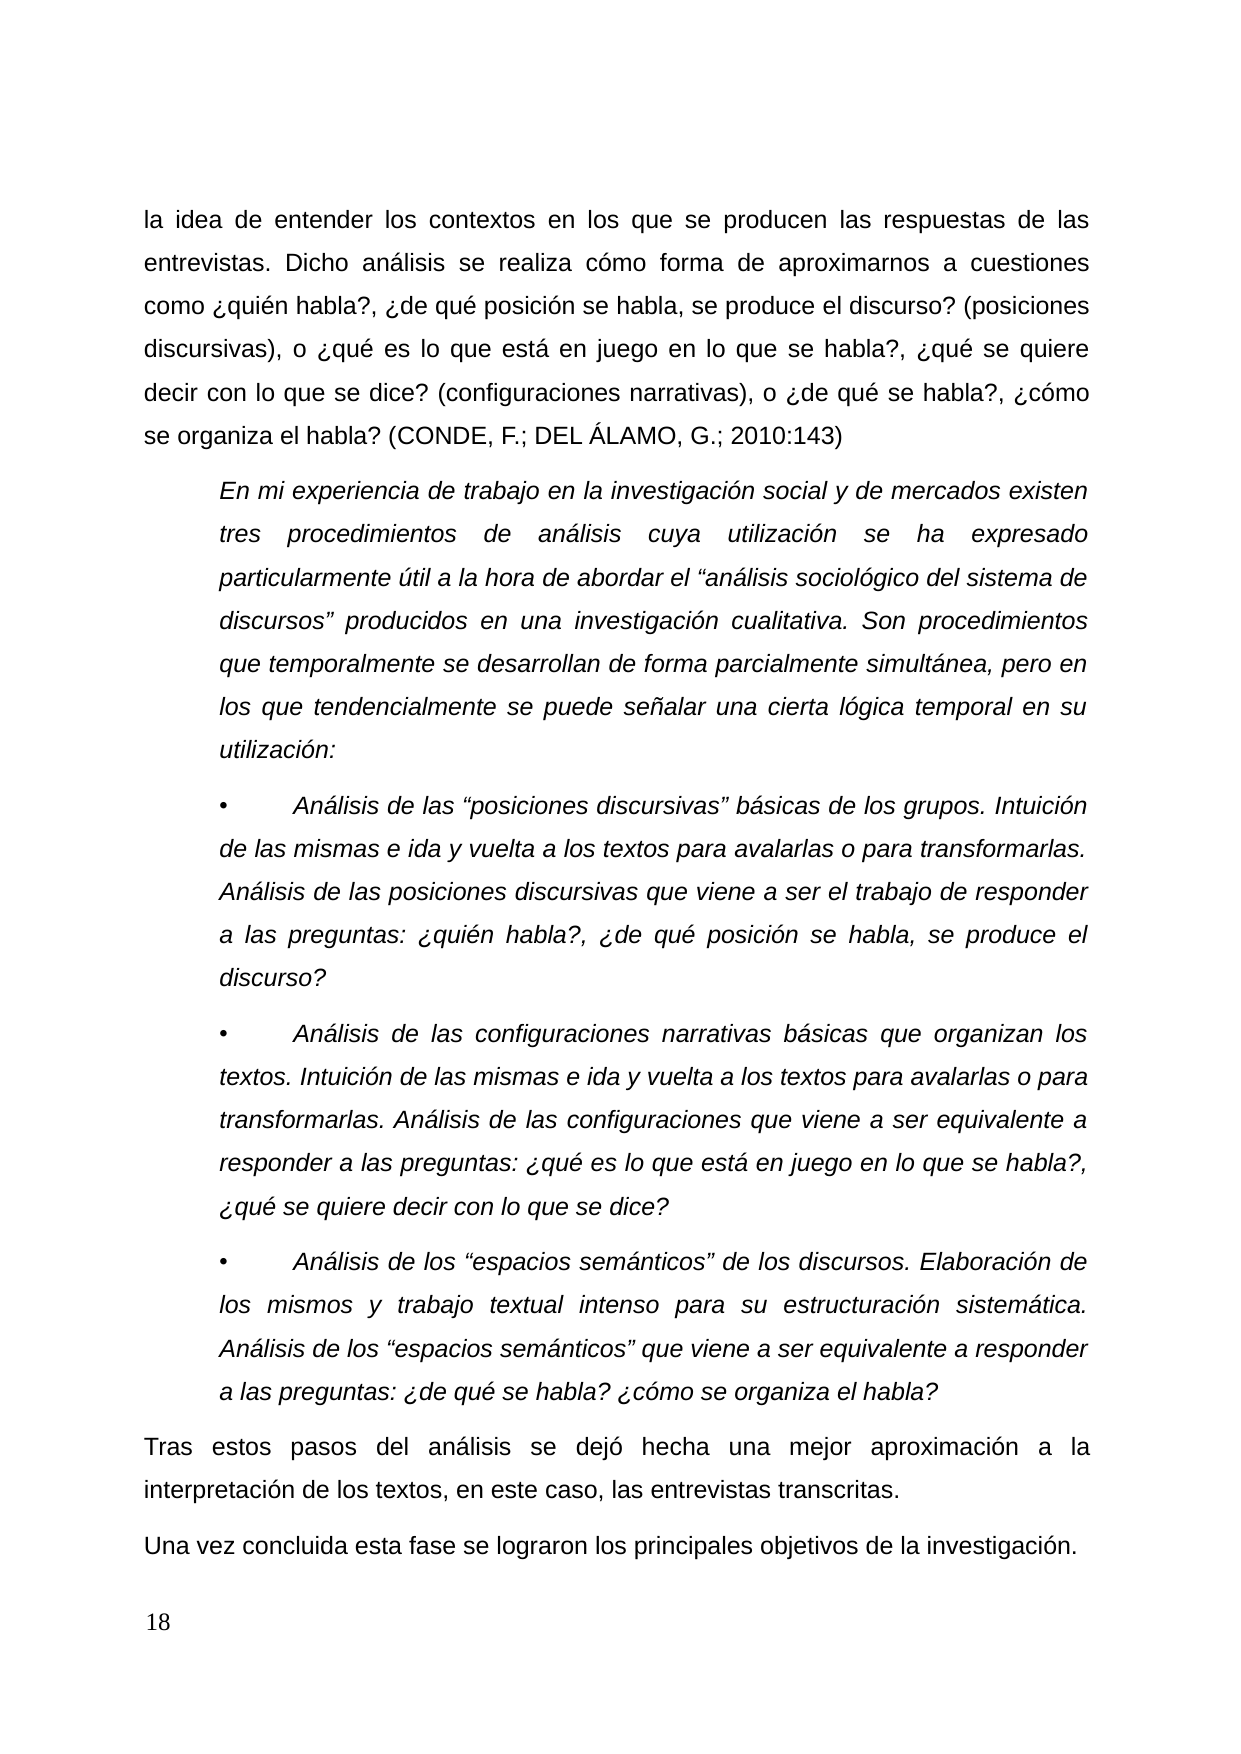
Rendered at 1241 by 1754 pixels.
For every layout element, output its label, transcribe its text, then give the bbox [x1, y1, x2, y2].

text Una vez concluida esta fase se lograron los principales objetivos de la investigación. [144, 1531, 1092, 1560]
list Análisis de las configuraciones narrativas básicas que organizan los textos. Intuición de las mismas e ida y vuelta a los textos para avalarlas o para transformarlas. Análisis de las configuraciones que viene a ser equivalente a responder a las preguntas: ¿qué es lo que está en juego en lo que se habla?, ¿qué se quiere decir con lo que se dice? [219, 1019, 1092, 1220]
list Análisis de las “posiciones discursivas” básicas de los grupos. Intuición de las mismas e ida y vuelta a los textos para avalarlas o para transformarlas. Análisis de las posiciones discursivas que viene a ser el trabajo de responder a las preguntas: ¿quién habla?, ¿de qué posición se habla, se produce el discurso? [219, 791, 1092, 992]
text En mi experiencia de trabajo en la investigación social y de mercados existen tres procedimientos de análisis cuya utilización se ha expresado particularmente útil a la hora de abordar el “análisis sociológico del sistema de discursos” producidos en una investigación cualitativa. Son procedimientos que temporalmente se desarrollan de forma parcialmente simultánea, pero en los que tendencialmente se puede señalar una cierta lógica temporal en su utilización: [219, 476, 1092, 764]
text Tras estos pasos del análisis se dejó hecha una mejor aproximación a la interpretación de los textos, en este caso, las entrevistas transcritas. [144, 1432, 1092, 1504]
text la idea de entender los contextos en los que se producen las respuestas de las entrevistas. Dicho análisis se realiza cómo forma de aproximarnos a cuestiones como ¿quién habla?, ¿de qué posición se habla, se produce el discurso? (posiciones discursivas), o ¿qué es lo que está en juego en lo que se habla?, ¿qué se quiere decir con lo que se dice? (configuraciones narrativas), o ¿de qué se habla?, ¿cómo se organiza el habla? (CONDE, F.; DEL ÁLAMO, G.; 2010:143) [144, 205, 1092, 449]
list Análisis de los “espacios semánticos” de los discursos. Elaboración de los mismos y trabajo textual intenso para su estructuración sistemática. Análisis de los “espacios semánticos” que viene a ser equivalente a responder a las preguntas: ¿de qué se habla? ¿cómo se organiza el habla? [219, 1247, 1092, 1405]
